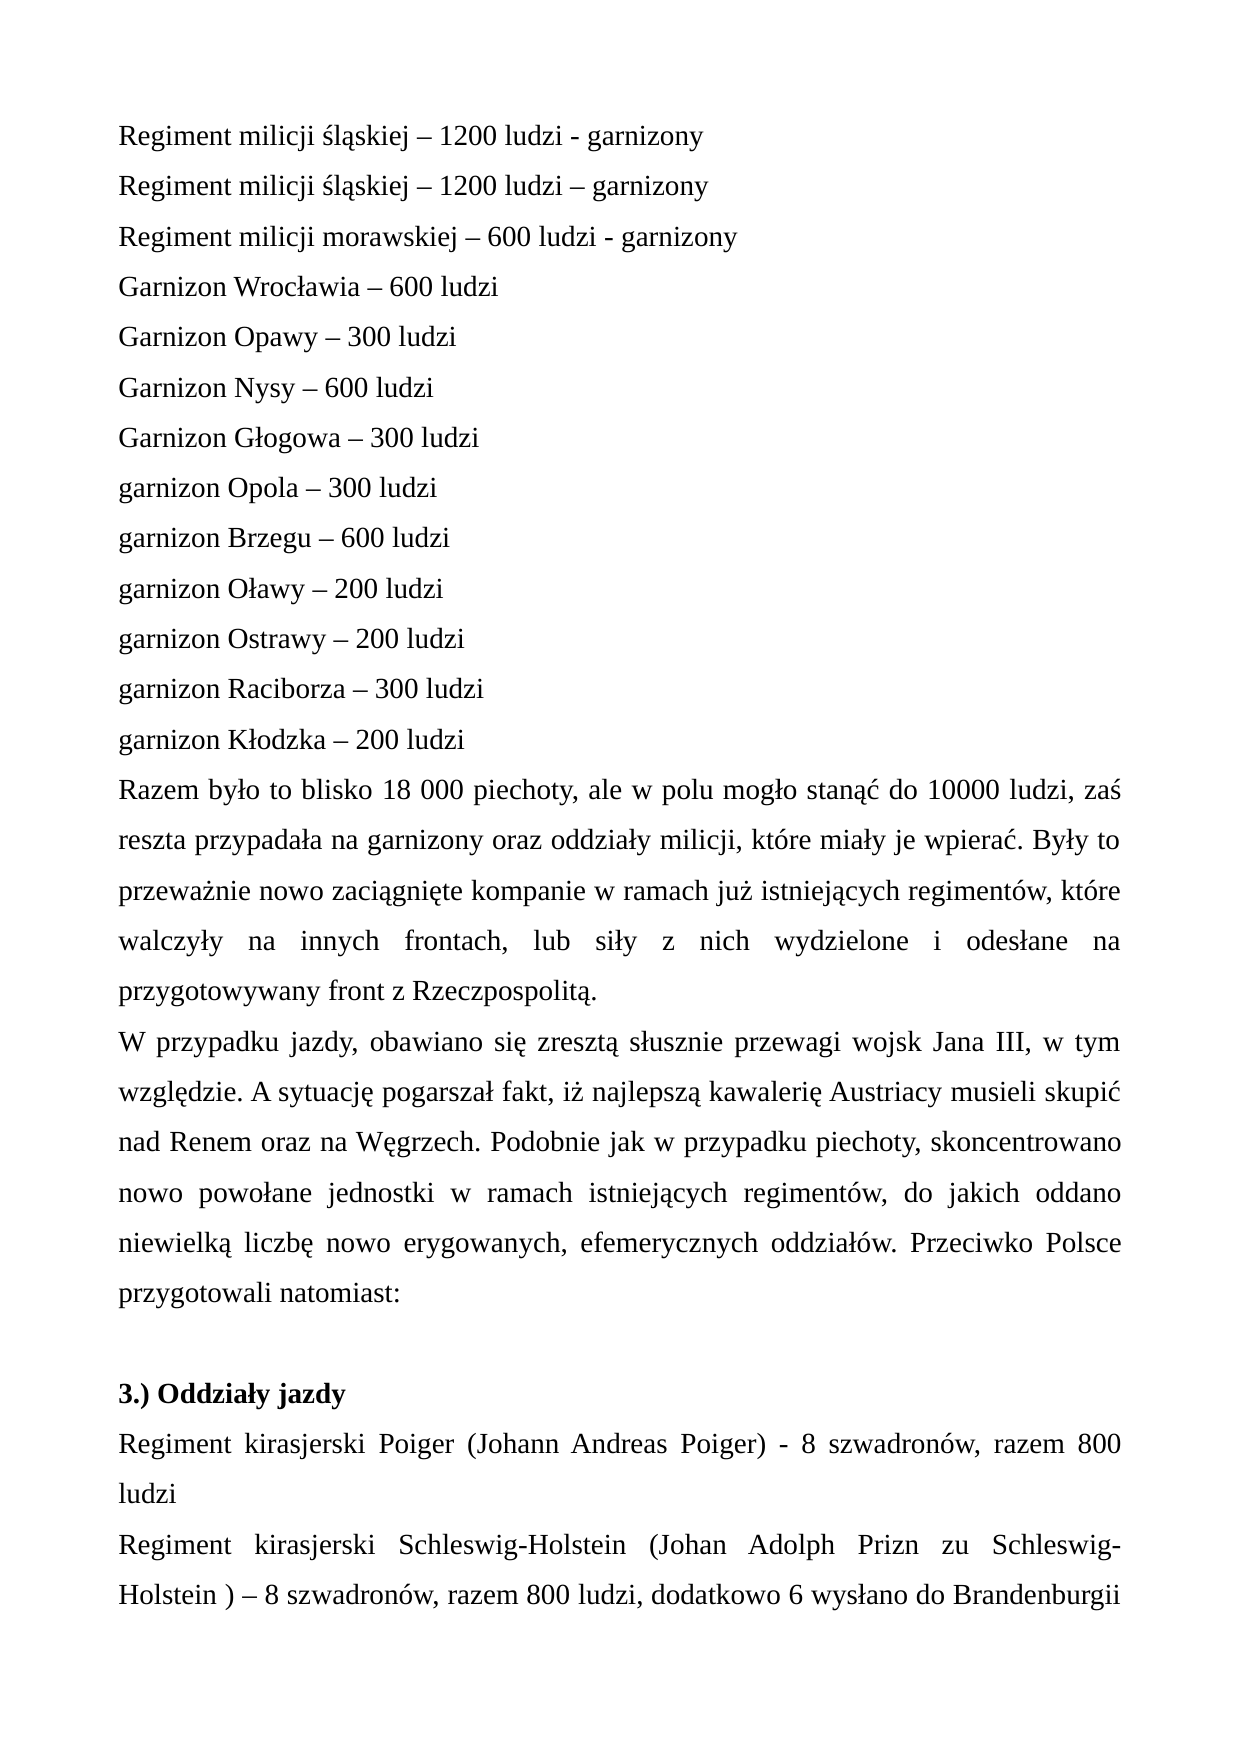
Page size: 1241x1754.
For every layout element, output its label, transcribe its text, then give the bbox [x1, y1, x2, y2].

text Regiment kirasjerski Poiger (Johann Andreas Poiger) - 8 szwadronów, razem 800 ludzi [118, 1426, 1122, 1510]
text Regiment milicji morawskiej – 600 ludzi - garnizony [118, 219, 1122, 252]
text Garnizon Nysy – 600 ludzi [118, 370, 1122, 403]
text Garnizon Opawy – 300 ludzi [118, 319, 1122, 353]
text Garnizon Głogowa – 300 ludzi [118, 420, 1122, 453]
text garnizon Oławy – 200 ludzi [118, 571, 1122, 604]
text Regiment kirasjerski Schleswig-Holstein (Johan Adolph Prizn zu Schleswig-Holstein ) – 8 szwadronów, razem 800 ludzi, dodatkowo 6 wysłano do Brandenburgii [118, 1527, 1122, 1611]
text garnizon Ostrawy – 200 ludzi [118, 621, 1122, 655]
text garnizon Kłodzka – 200 ludzi [118, 722, 1122, 755]
text Garnizon Wrocławia – 600 ludzi [118, 269, 1122, 303]
text Regiment milicji śląskiej – 1200 ludzi - garnizony [118, 118, 1122, 152]
text garnizon Raciborza – 300 ludzi [118, 672, 1122, 705]
text W przypadku jazdy, obawiano się zresztą słusznie przewagi wojsk Jana III, w tym względzie. A sytuację pogarszał fakt, iż najlepszą kawalerię Austriacy musieli skupić nad Renem oraz na Węgrzech. Podobnie jak w przypadku piechoty, skoncentrowano nowo powołane jednostki w ramach istniejących regimentów, do jakich oddano niewielką liczbę nowo erygowanych, efemerycznych oddziałów. Przeciwko Polsce przygotowali natomiast: [118, 1024, 1122, 1309]
text garnizon Brzegu – 600 ludzi [118, 521, 1122, 554]
text 3.) Oddziały jazdy [118, 1376, 1122, 1409]
text Regiment milicji śląskiej – 1200 ludzi – garnizony [118, 168, 1122, 202]
text Razem było to blisko 18 000 piechoty, ale w polu mogło stanąć do 10000 ludzi, zaś reszta przypadała na garnizony oraz oddziały milicji, które miały je wpierać. Były to przeważnie nowo zaciągnięte kompanie w ramach już istniejących regimentów, które walczyły na innych frontach, lub siły z nich wydzielone i odesłane na przygotowywany front z Rzeczpospolitą. [118, 772, 1122, 1007]
text garnizon Opola – 300 ludzi [118, 470, 1122, 504]
